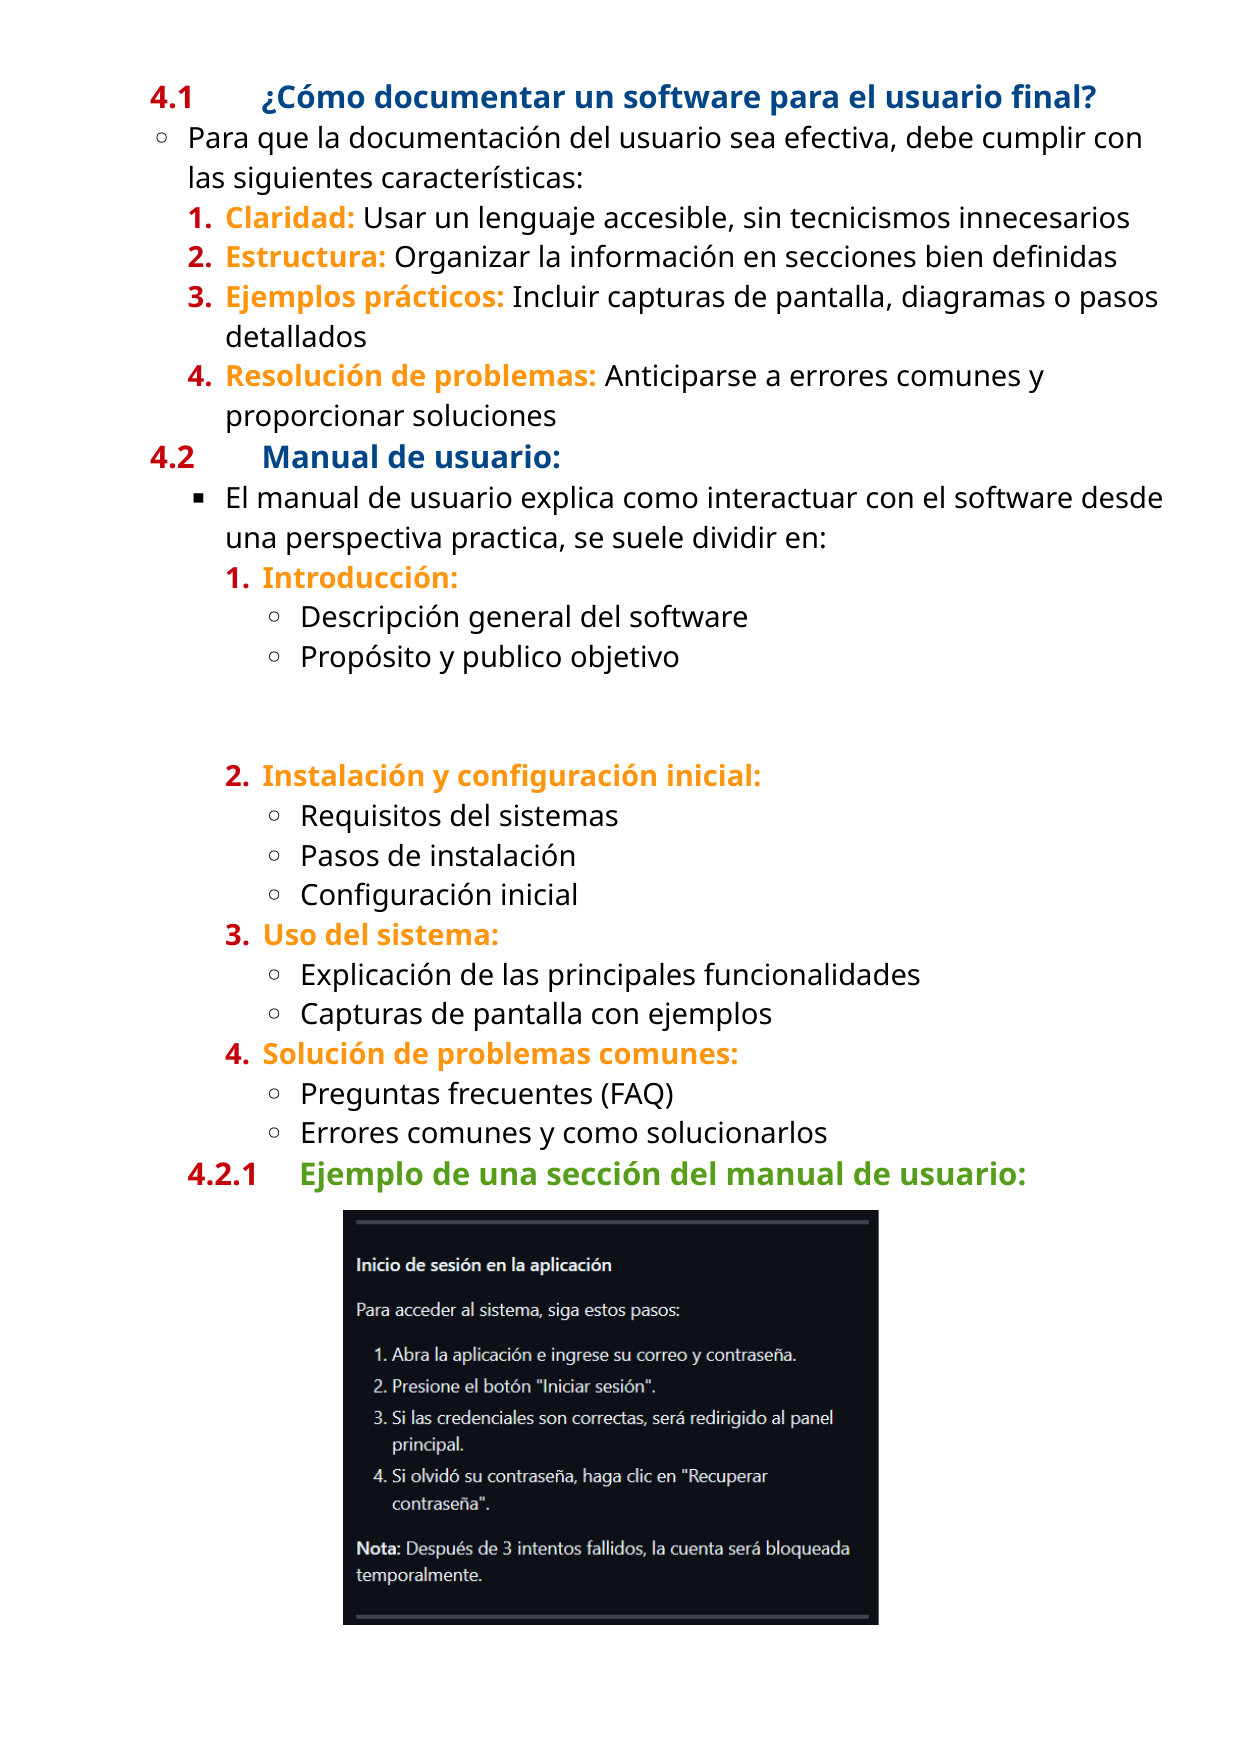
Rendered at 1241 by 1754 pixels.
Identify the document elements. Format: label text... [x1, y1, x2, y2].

list Errores comunes y como solucionarlos [262, 1113, 1165, 1152]
list Ejemplo de una sección del manual de usuario: [187, 1152, 1165, 1195]
list ¿Cómo documentar un software para el usuario final? [150, 75, 1165, 118]
list Ejemplos prácticos: Incluir capturas de pantalla, diagramas o pasos detallados [187, 276, 1165, 356]
list Introducción: [225, 557, 1165, 597]
list Claridad: Usar un lenguaje accesible, sin tecnicismos innecesarios [187, 197, 1165, 237]
list Configuración inicial [262, 874, 1165, 914]
list Propósito y publico objetivo [262, 636, 1165, 676]
list Capturas de pantalla con ejemplos [262, 994, 1165, 1033]
list Instalación y configuración inicial: [225, 756, 1165, 795]
list Descripción general del software [262, 597, 1165, 636]
list Explicación de las principales funcionalidades [262, 954, 1165, 994]
list Solución de problemas comunes: [225, 1033, 1165, 1073]
list Para que la documentación del usuario sea efectiva, debe cumplir con las siguientes características: [150, 118, 1165, 197]
list Uso del sistema: [225, 914, 1165, 954]
list Resolución de problemas: Anticiparse a errores comunes y proporcionar soluciones [187, 356, 1165, 435]
list Manual de usuario: [150, 435, 1165, 478]
picture [343, 1210, 879, 1625]
list Pasos de instalación [262, 835, 1165, 874]
list Preguntas frecuentes (FAQ) [262, 1073, 1165, 1113]
list Requisitos del sistemas [262, 795, 1165, 835]
list Estructura: Organizar la información en secciones bien definidas [187, 237, 1165, 276]
list El manual de usuario explica como interactuar con el software desde una perspectiva practica, se suele dividir en: [187, 478, 1165, 557]
